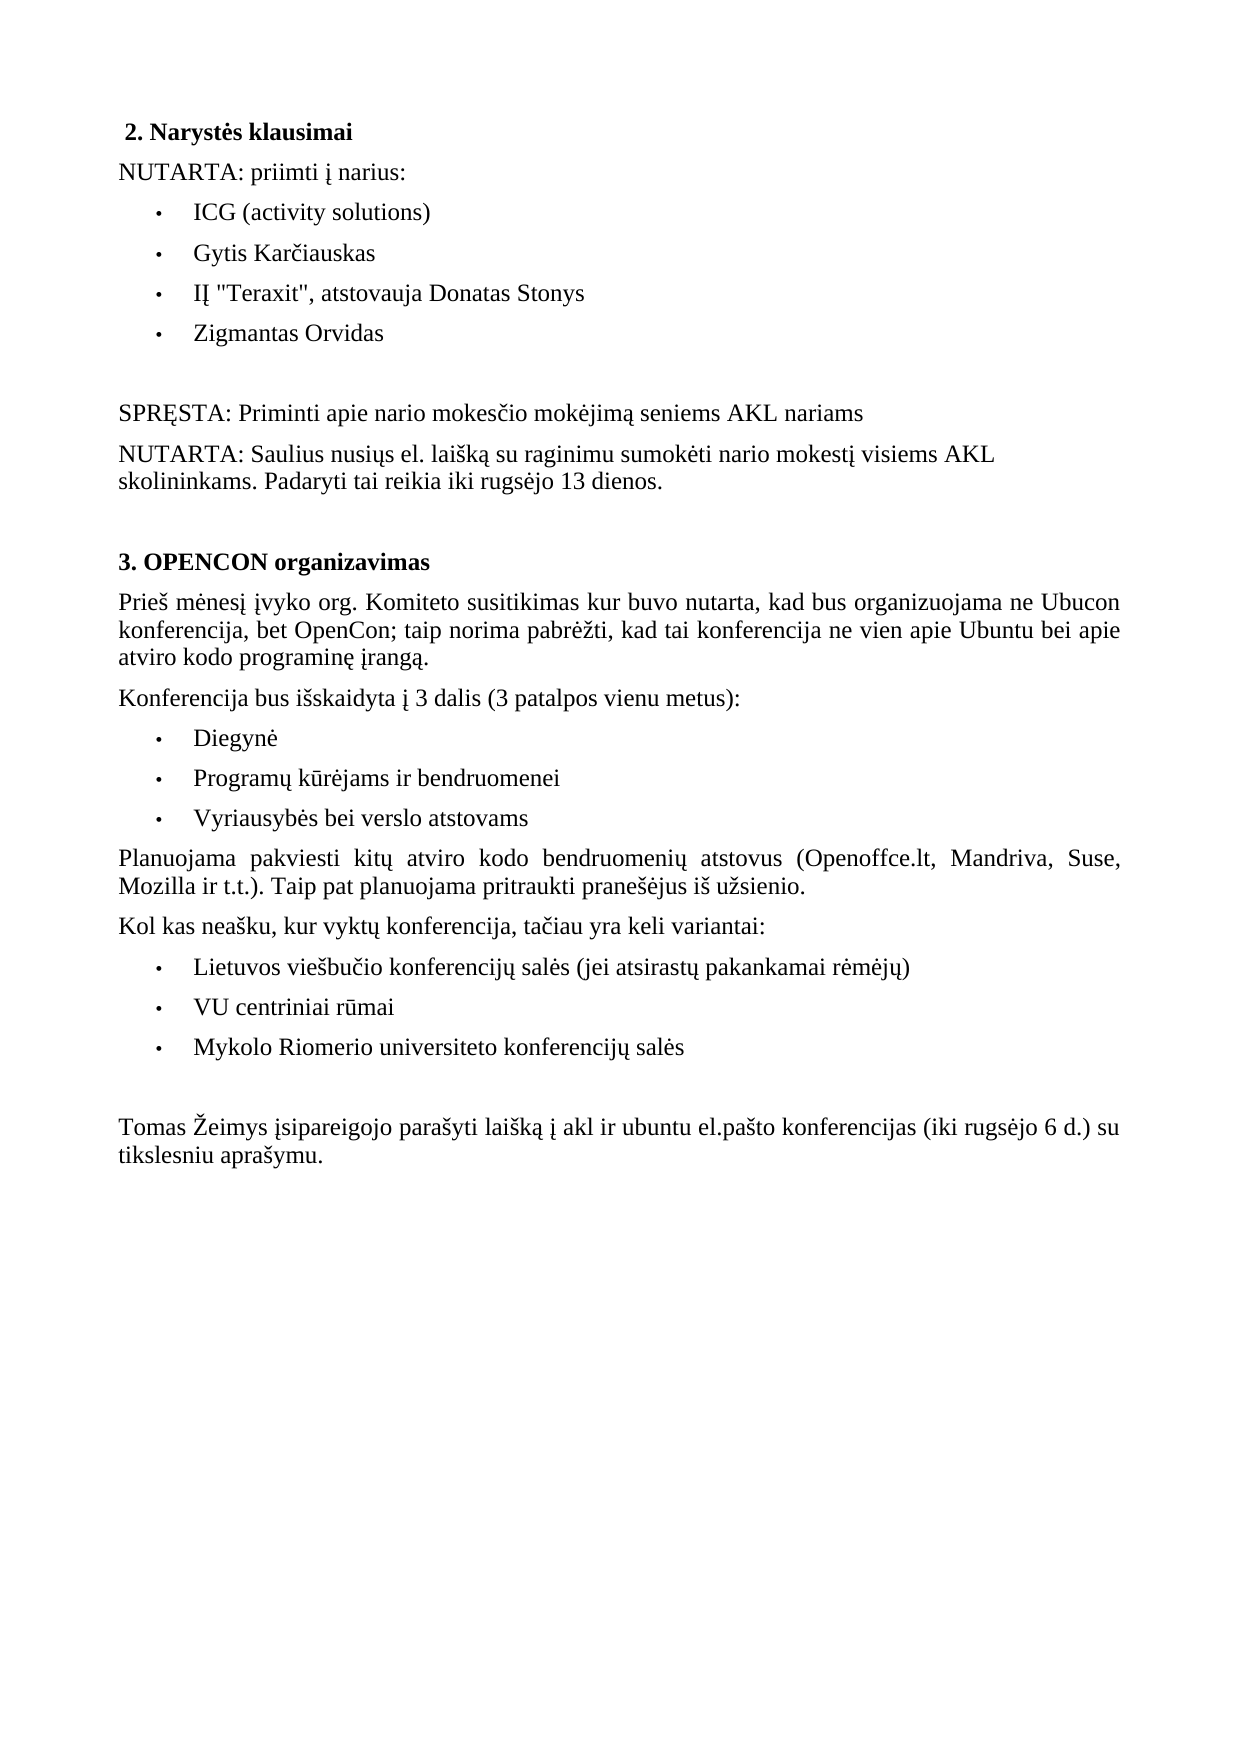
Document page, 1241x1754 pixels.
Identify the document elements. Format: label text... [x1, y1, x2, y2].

list Gytis Karčiauskas [156, 239, 1122, 266]
text Konferencija bus išskaidyta į 3 dalis (3 patalpos vienu metus): [118, 684, 1122, 711]
text Tomas Žeimys įsipareigojo parašyti laišką į akl ir ubuntu el.pašto konferencijas (iki rugsėjo 6 d.) su tikslesniu aprašymu. [118, 1113, 1122, 1169]
list Diegynė [156, 724, 1122, 752]
list Lietuvos viešbučio konferencijų salės (jei atsirastų pakankamai rėmėjų) [156, 953, 1122, 980]
text Prieš mėnesį įvyko org. Komiteto susitikimas kur buvo nutarta, kad bus organizuojama ne Ubucon konferencija, bet OpenCon; taip norima pabrėžti, kad tai konferencija ne vien apie Ubuntu bei apie atviro kodo programinę įrangą. [118, 588, 1122, 671]
list VU centriniai rūmai [156, 993, 1122, 1021]
list ICG (activity solutions) [156, 198, 1122, 226]
text SPRĘSTA: Priminti apie nario mokesčio mokėjimą seniems AKL nariams [118, 399, 1122, 427]
text 3. OPENCON organizavimas [118, 548, 1122, 576]
text Kol kas neašku, kur vyktų konferencija, tačiau yra keli variantai: [118, 912, 1122, 940]
text Planuojama pakviesti kitų atviro kodo bendruomenių atstovus (Openoffce.lt, Mandriva, Suse, Mozilla ir t.t.). Taip pat planuojama pritraukti pranešėjus iš užsienio. [118, 844, 1122, 900]
list Zigmantas Orvidas [156, 319, 1122, 347]
list IĮ "Teraxit", atstovauja Donatas Stonys [156, 279, 1122, 307]
text NUTARTA: priimti į narius: [118, 158, 1122, 186]
list Mykolo Riomerio universiteto konferencijų salės [156, 1033, 1122, 1061]
list Programų kūrėjams ir bendruomenei [156, 764, 1122, 792]
text 2. Narystės klausimai [118, 118, 1122, 146]
text NUTARTA: Saulius nusiųs el. laišką su raginimu sumokėti nario mokestį visiems AKL skolininkams. Padaryti tai reikia iki rugsėjo 13 dienos. [118, 440, 1122, 495]
list Vyriausybės bei verslo atstovams [156, 804, 1122, 832]
